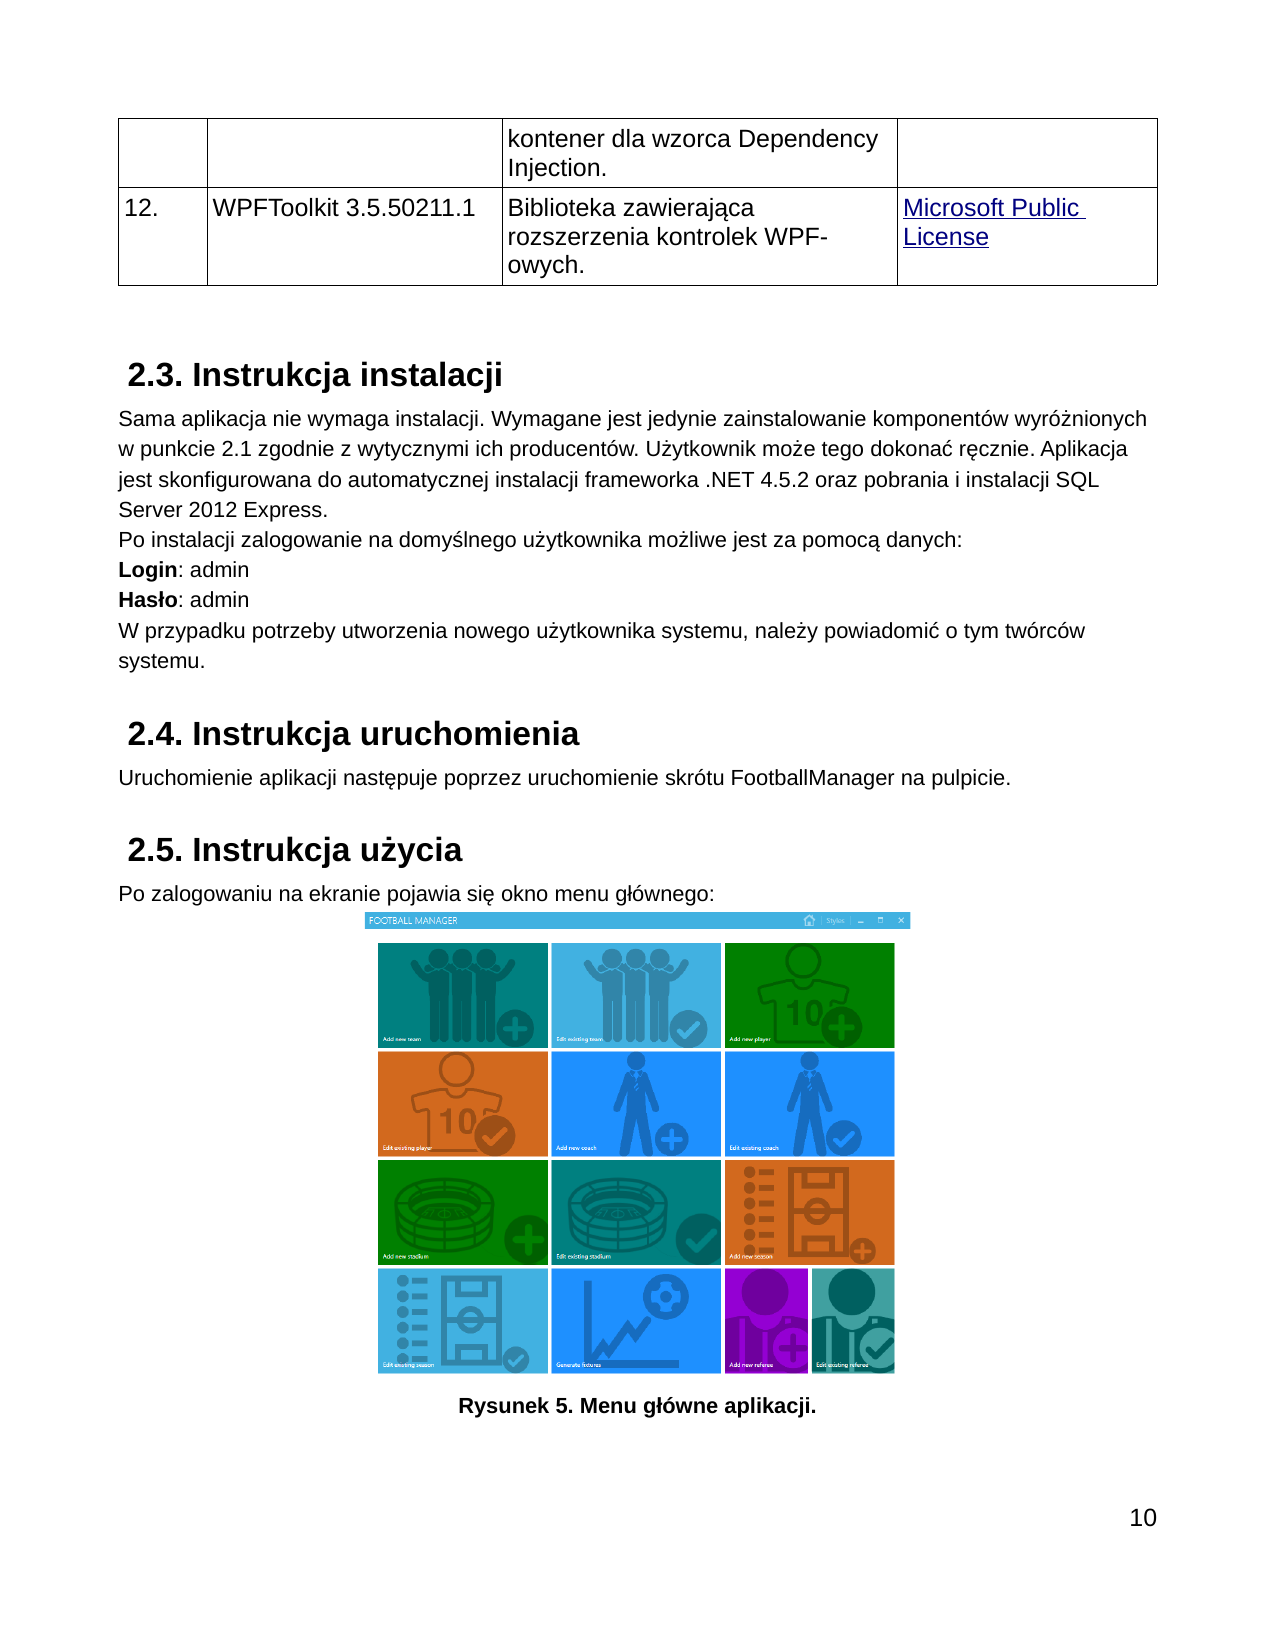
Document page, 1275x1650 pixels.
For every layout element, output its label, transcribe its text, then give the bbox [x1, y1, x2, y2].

table_cell 12. [119, 188, 207, 285]
table_cell kontener dla wzorca Dependency Injection. [503, 119, 897, 187]
text Rysunek 5. Menu główne aplikacji. [118, 926, 1157, 1418]
table_cell [898, 119, 1157, 187]
table_cell [208, 119, 502, 187]
subtitle Instrukcja uruchomienia [118, 713, 1157, 752]
table_cell [119, 119, 207, 187]
table_cell Biblioteka zawierająca rozszerzenia kontrolek WPF-owych. [503, 188, 897, 285]
picture [364, 912, 911, 1388]
text Uruchomienie aplikacji następuje poprzez uruchomienie skrótu FootballManager na pulpicie. [118, 764, 1157, 790]
table_cell WPFToolkit 3.5.50211.1 [208, 188, 502, 285]
table_cell Microsoft Public License [898, 188, 1157, 285]
text Po zalogowaniu na ekranie pojawia się okno menu głównego: [118, 881, 1157, 907]
subtitle Instrukcja użycia [118, 830, 1157, 869]
subtitle Instrukcja instalacji [118, 355, 1157, 394]
text Sama aplikacja nie wymaga instalacji. Wymagane jest jedynie zainstalowanie komponentów wyróżnionych w punkcie 2.1 zgodnie z wytycznymi ich producentów. Użytkownik może tego dokonać ręcznie. Aplikacja jest skonfigurowana do automatycznej instalacji frameworka .NET 4.5.2 oraz pobrania i instalacji SQL Server 2012 Express. Po instalacji zalogowanie na domyślnego użytkownika możliwe jest za pomocą danych: Login: admin Hasło: admin W przypadku potrzeby utworzenia nowego użytkownika systemu, należy powiadomić o tym twórców systemu. [118, 406, 1157, 673]
